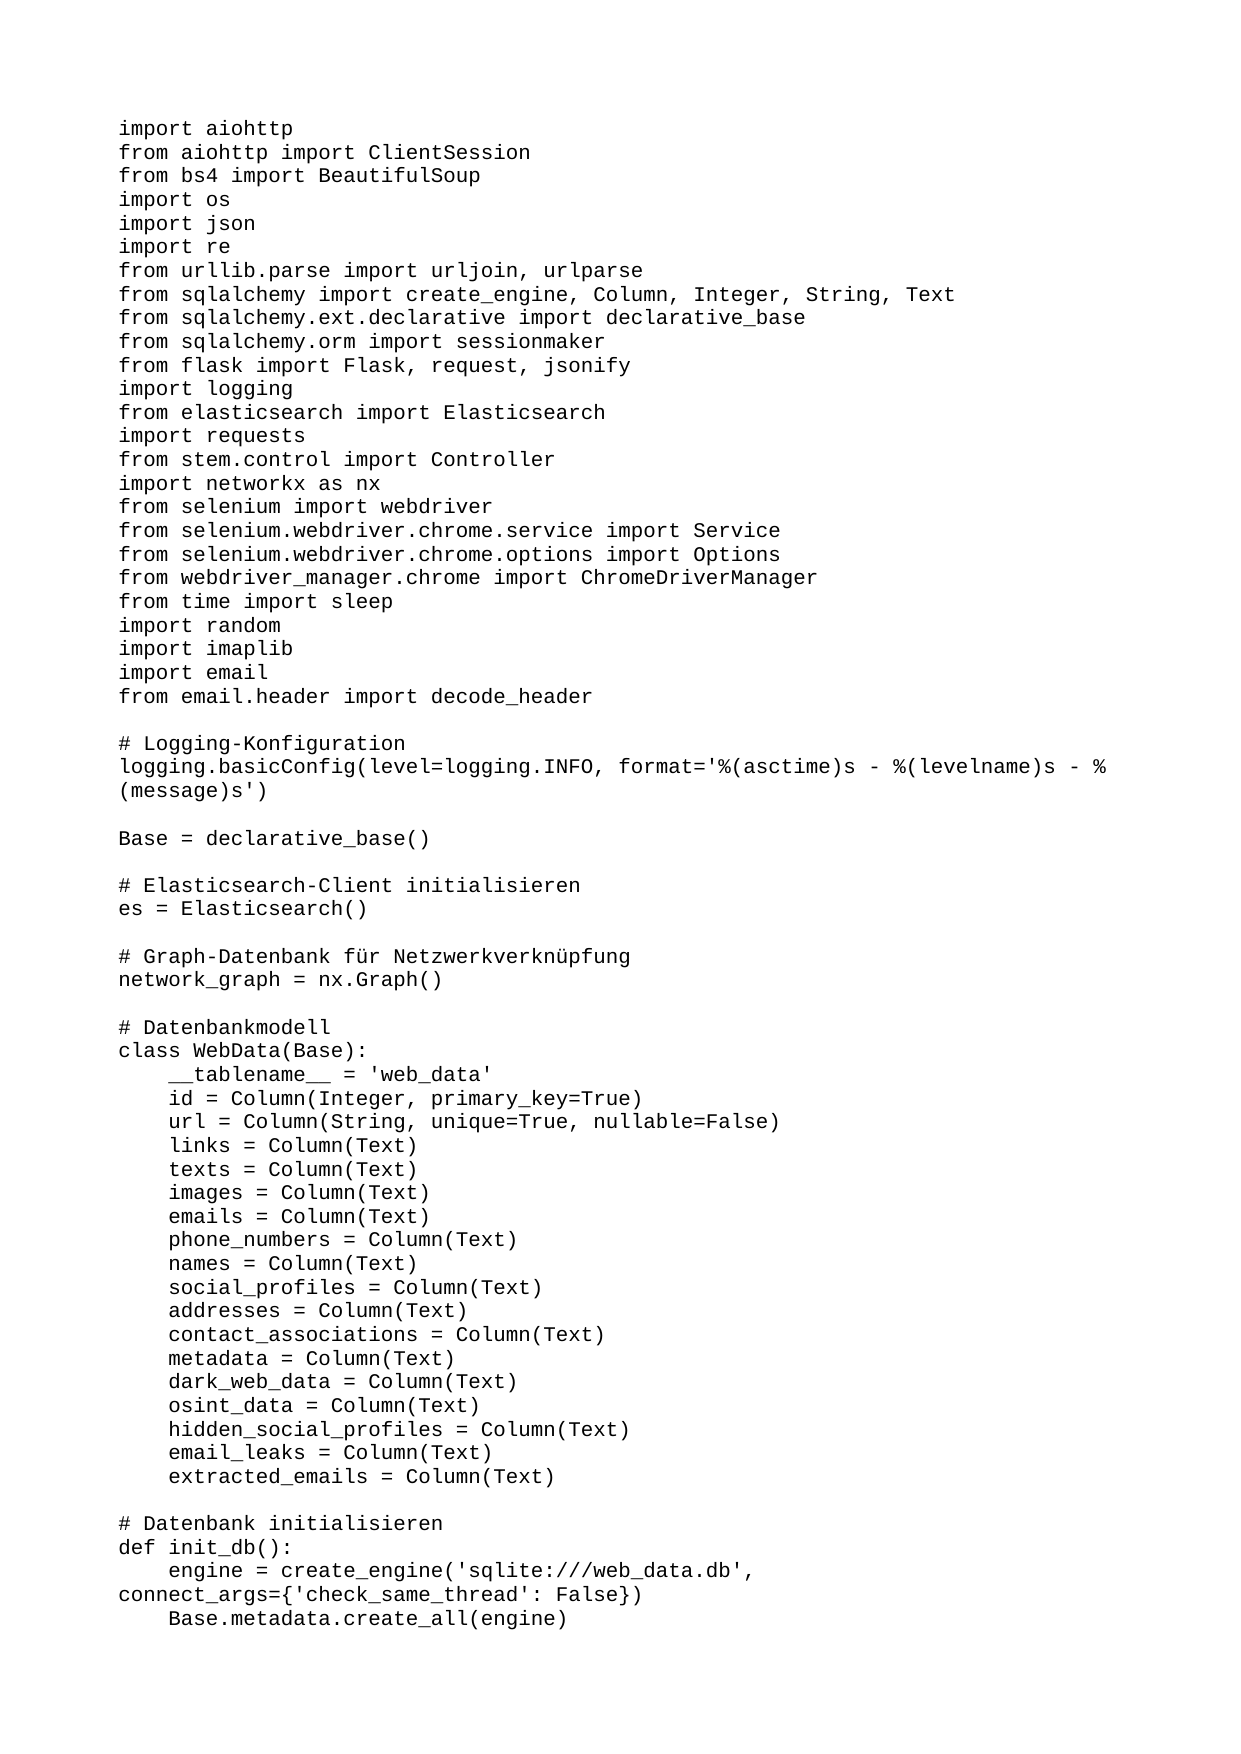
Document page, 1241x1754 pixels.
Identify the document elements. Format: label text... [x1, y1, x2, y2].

text import re [118, 236, 1122, 260]
text import networkx as nx [118, 473, 1122, 496]
text phone_numbers = Column(Text) [118, 1229, 1122, 1253]
text dark_web_data = Column(Text) [118, 1371, 1122, 1395]
text from bs4 import BeautifulSoup [118, 165, 1122, 189]
text import random [118, 615, 1122, 638]
text from flask import Flask, request, jsonify [118, 354, 1122, 378]
text from selenium.webdriver.chrome.options import Options [118, 544, 1122, 567]
text # Elasticsearch-Client initialisieren [118, 875, 1122, 898]
text from sqlalchemy.ext.declarative import declarative_base [118, 307, 1122, 331]
text contact_associations = Column(Text) [118, 1324, 1122, 1348]
text from sqlalchemy import create_engine, Column, Integer, String, Text [118, 284, 1122, 307]
text texts = Column(Text) [118, 1158, 1122, 1182]
text from selenium.webdriver.chrome.service import Service [118, 520, 1122, 544]
text from aiohttp import ClientSession [118, 142, 1122, 165]
text from sqlalchemy.orm import sessionmaker [118, 331, 1122, 354]
text from elasticsearch import Elasticsearch [118, 402, 1122, 426]
text id = Column(Integer, primary_key=True) [118, 1088, 1122, 1111]
text url = Column(String, unique=True, nullable=False) [118, 1111, 1122, 1135]
text # Graph-Datenbank für Netzwerkverknüpfung [118, 946, 1122, 969]
text email_leaks = Column(Text) [118, 1442, 1122, 1466]
text emails = Column(Text) [118, 1206, 1122, 1229]
text images = Column(Text) [118, 1182, 1122, 1206]
text engine = create_engine('sqlite:///web_data.db', connect_args={'check_same_thread': False}) [118, 1561, 1122, 1608]
text # Datenbankmodell [118, 1017, 1122, 1040]
text from email.header import decode_header [118, 686, 1122, 709]
text import email [118, 662, 1122, 686]
text hidden_social_profiles = Column(Text) [118, 1419, 1122, 1442]
text Base.metadata.create_all(engine) [118, 1608, 1122, 1631]
text class WebData(Base): [118, 1040, 1122, 1064]
text __tablename__ = 'web_data' [118, 1064, 1122, 1088]
text import os [118, 189, 1122, 213]
text addresses = Column(Text) [118, 1300, 1122, 1324]
text from stem.control import Controller [118, 449, 1122, 473]
text import requests [118, 426, 1122, 449]
text from urllib.parse import urljoin, urlparse [118, 260, 1122, 284]
text def init_db(): [118, 1537, 1122, 1561]
text metadata = Column(Text) [118, 1348, 1122, 1371]
text from selenium import webdriver [118, 496, 1122, 520]
text social_profiles = Column(Text) [118, 1277, 1122, 1300]
text links = Column(Text) [118, 1135, 1122, 1158]
text # Logging-Konfiguration [118, 733, 1122, 757]
text es = Elasticsearch() [118, 898, 1122, 922]
text import json [118, 213, 1122, 236]
text osint_data = Column(Text) [118, 1395, 1122, 1419]
text logging.basicConfig(level=logging.INFO, format='%(asctime)s - %(levelname)s - %(message)s') [118, 757, 1122, 804]
text from webdriver_manager.chrome import ChromeDriverManager [118, 567, 1122, 591]
text network_graph = nx.Graph() [118, 969, 1122, 993]
text import aiohttp [118, 118, 1122, 142]
text import logging [118, 378, 1122, 402]
text names = Column(Text) [118, 1253, 1122, 1277]
text # Datenbank initialisieren [118, 1513, 1122, 1537]
text from time import sleep [118, 591, 1122, 615]
text import imaplib [118, 638, 1122, 662]
text extracted_emails = Column(Text) [118, 1466, 1122, 1489]
text Base = declarative_base() [118, 827, 1122, 851]
